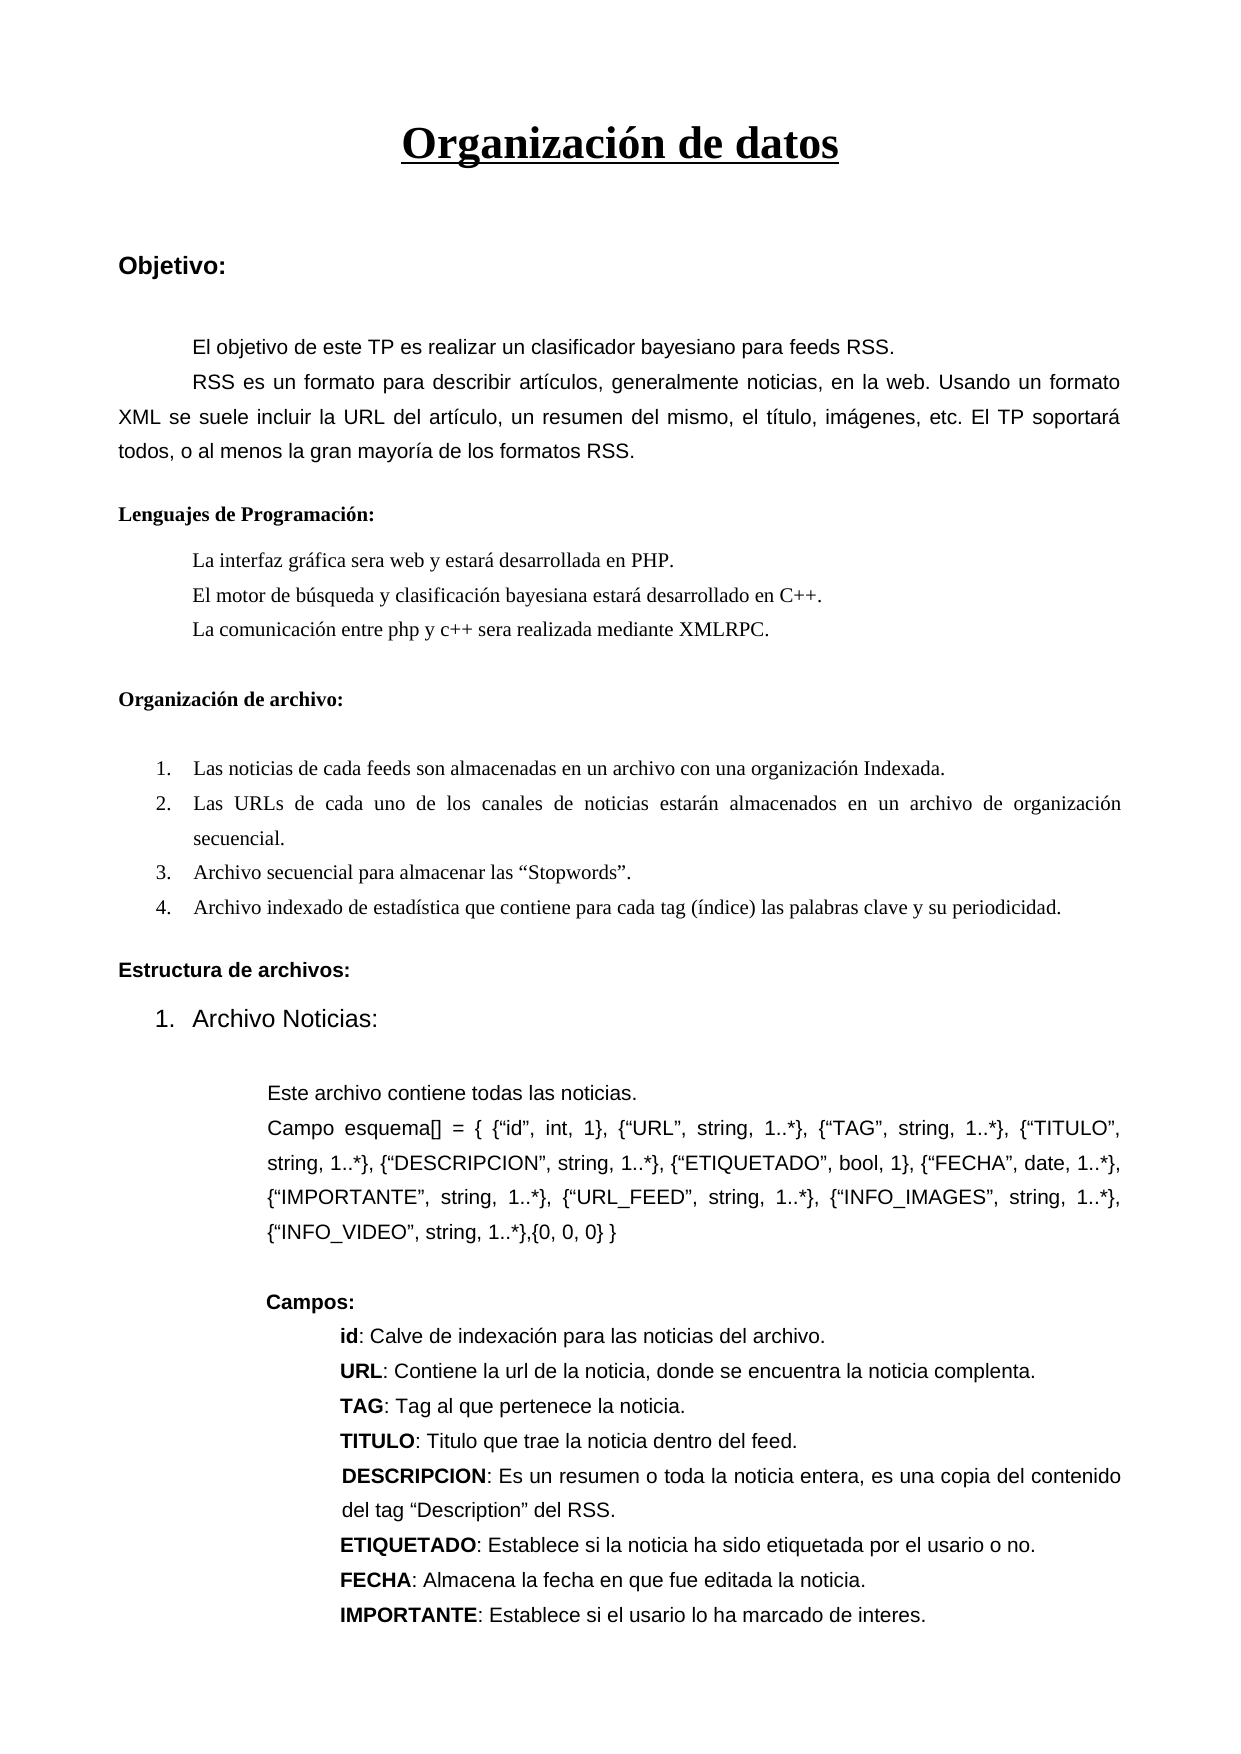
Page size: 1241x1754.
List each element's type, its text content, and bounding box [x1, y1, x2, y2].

text Organización de archivo: [118, 688, 1122, 711]
list Las URLs de cada uno de los canales de noticias estarán almacenados en un archivo de organización secuencial. [156, 792, 1122, 849]
text TITULO: Titulo que trae la noticia dentro del feed. [118, 1429, 1122, 1453]
text Lenguajes de Programación: [118, 503, 1122, 526]
list Archivo Noticias: [154, 1005, 1122, 1033]
text RSS es un formato para describir artículos, generalmente noticias, en la web. Usando un formato XML se suele incluir la URL del artículo, un resumen del mismo, el título, imágenes, etc. El TP soportará todos, o al menos la gran mayoría de los formatos RSS. [118, 371, 1122, 463]
text El objetivo de este TP es realizar un clasificador bayesiano para feeds RSS. [118, 336, 1122, 359]
text Organización de datos [118, 118, 1122, 169]
text URL: Contiene la url de la noticia, donde se encuentra la noticia complenta. [118, 1360, 1122, 1383]
list Campo esquema[] = { {“id”, int, 1}, {“URL”, string, 1..*}, {“TAG”, string, 1..*}, {“TITULO”, string, 1..*}, {“DESCRIPCION”, string, 1..*}, {“ETIQUETADO”, bool, 1}, {“FECHA”, date, 1..*}, {“IMPORTANTE”, string, 1..*}, {“URL_FEED”, string, 1..*}, {“INFO_IMAGES”, string, 1..*}, {“INFO_VIDEO”, string, 1..*},{0, 0, 0} } [229, 1116, 1122, 1244]
text IMPORTANTE: Establece si el usario lo ha marcado de interes. [118, 1603, 1122, 1627]
list Este archivo contiene todas las noticias. [229, 1081, 1122, 1105]
text ETIQUETADO: Establece si la noticia ha sido etiquetada por el usario o no. [118, 1534, 1122, 1557]
text El motor de búsqueda y clasificación bayesiana estará desarrollado en C++. [118, 583, 1122, 607]
text id: Calve de indexación para las noticias del archivo. [118, 1325, 1122, 1348]
text TAG: Tag al que pertenece la noticia. [118, 1394, 1122, 1418]
text La interfaz gráfica sera web y estará desarrollada en PHP. [118, 549, 1122, 572]
list Archivo secuencial para almacenar las “Stopwords”. [156, 861, 1122, 884]
text La comunicación entre php y c++ sera realizada mediante XMLRPC. [118, 618, 1122, 641]
text Estructura de archivos: [118, 958, 1122, 982]
text FECHA: Almacena la fecha en que fue editada la noticia. [118, 1568, 1122, 1592]
text Campos: [118, 1290, 1122, 1313]
list Las noticias de cada feeds son almacenadas en un archivo con una organización Indexada. [156, 757, 1122, 780]
text DESCRIPCION: Es un resumen o toda la noticia entera, es una copia del contenido del tag “Description” del RSS. [342, 1464, 1122, 1522]
text Objetivo: [118, 252, 1122, 280]
list Archivo indexado de estadística que contiene para cada tag (índice) las palabras clave y su periodicidad. [156, 896, 1122, 919]
